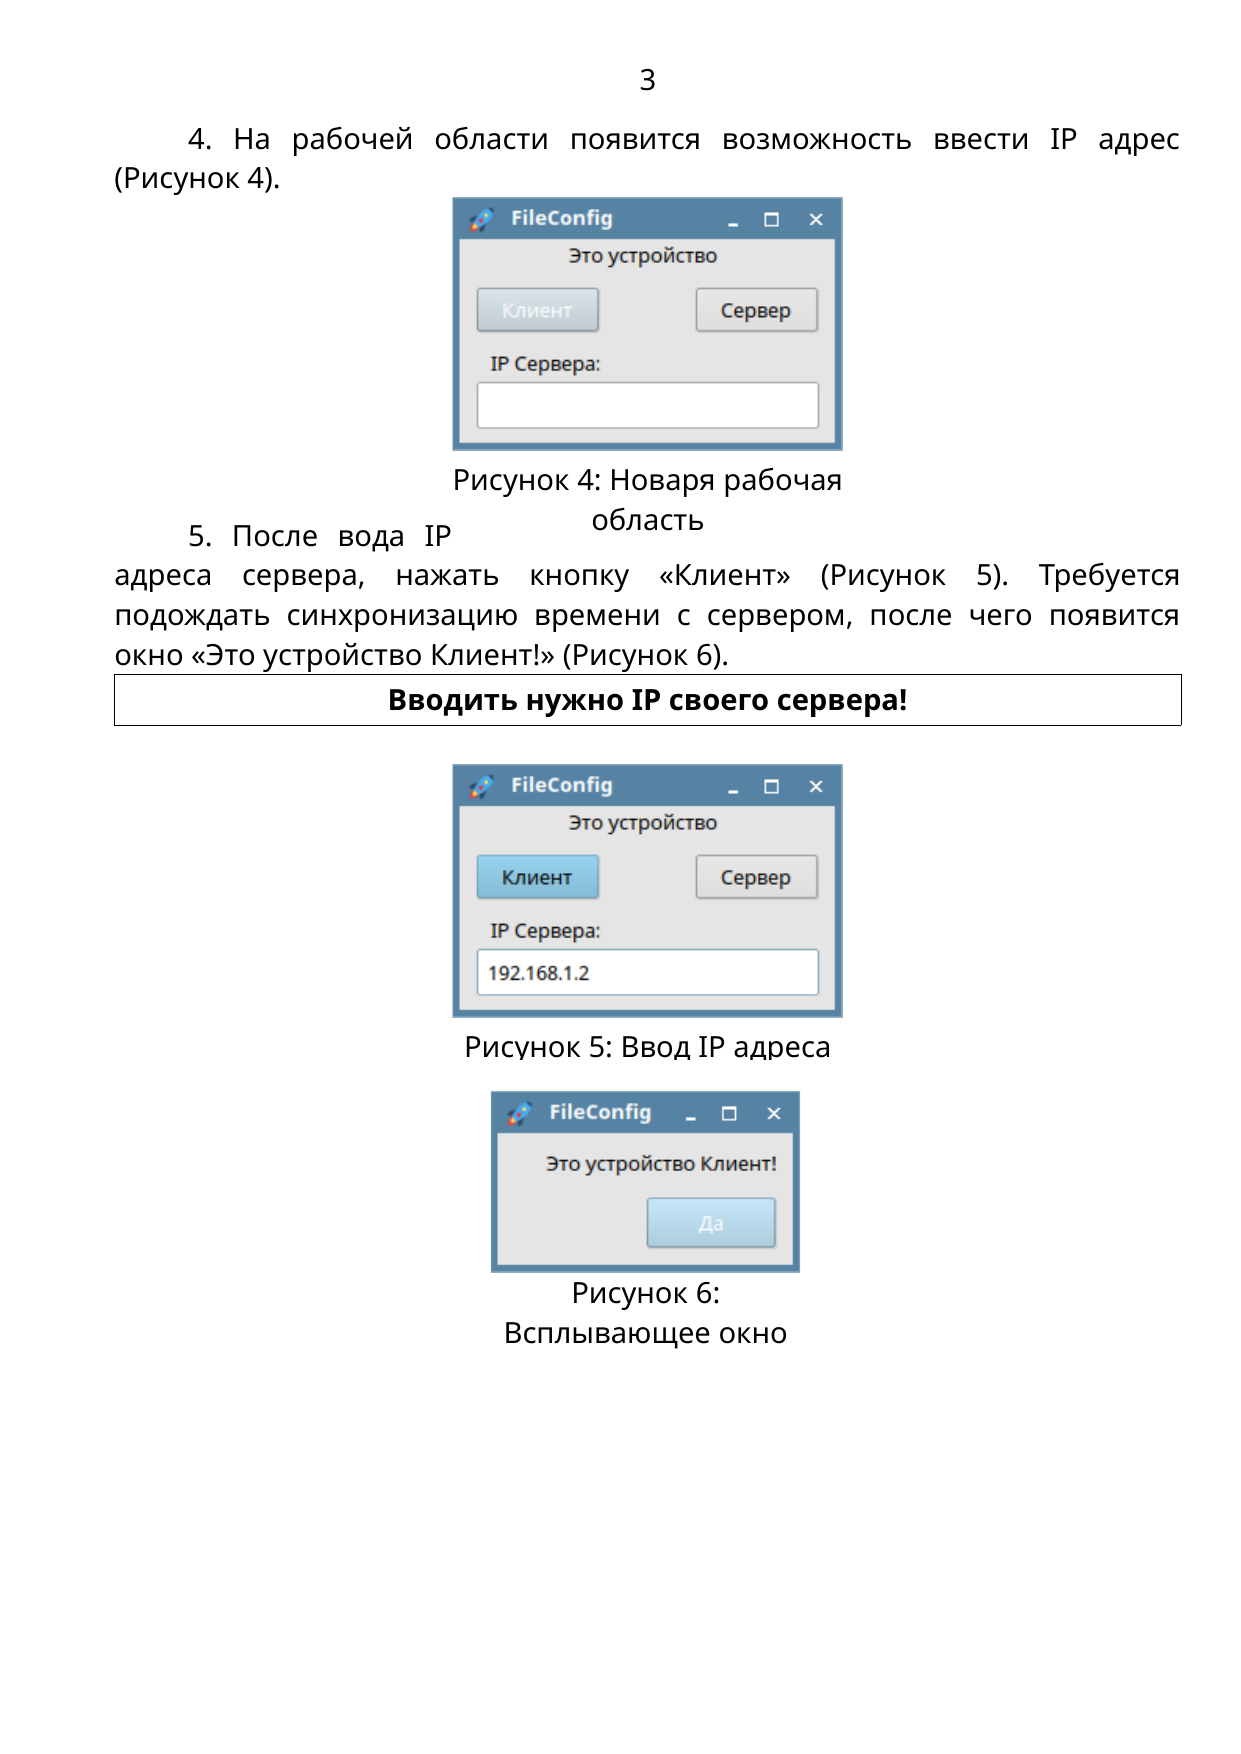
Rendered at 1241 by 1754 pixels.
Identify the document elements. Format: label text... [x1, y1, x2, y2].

text [491, 1060, 800, 1091]
text Рисунок 4: Новаря рабочая область [452, 451, 843, 538]
text 4. На рабочей области появится возможность ввести IP адрес (Рисунок 4). [114, 118, 1181, 197]
picture [490, 1091, 801, 1273]
picture [452, 764, 843, 1018]
table_header Вводить нужно IP своего сервера! [115, 675, 1181, 725]
text 5. После вода IP адреса сервера, нажать кнопку «Клиент» (Рисунок 5). Требуется подождать синхронизацию времени с сервером, после чего появится окно «Это устройство Клиент!» (Рисунок 6). [114, 515, 1181, 674]
text Рисунок 5: Ввод IP адреса [452, 1018, 843, 1066]
picture [452, 197, 843, 451]
text Рисунок 6: Всплывающее окно [491, 1273, 800, 1352]
